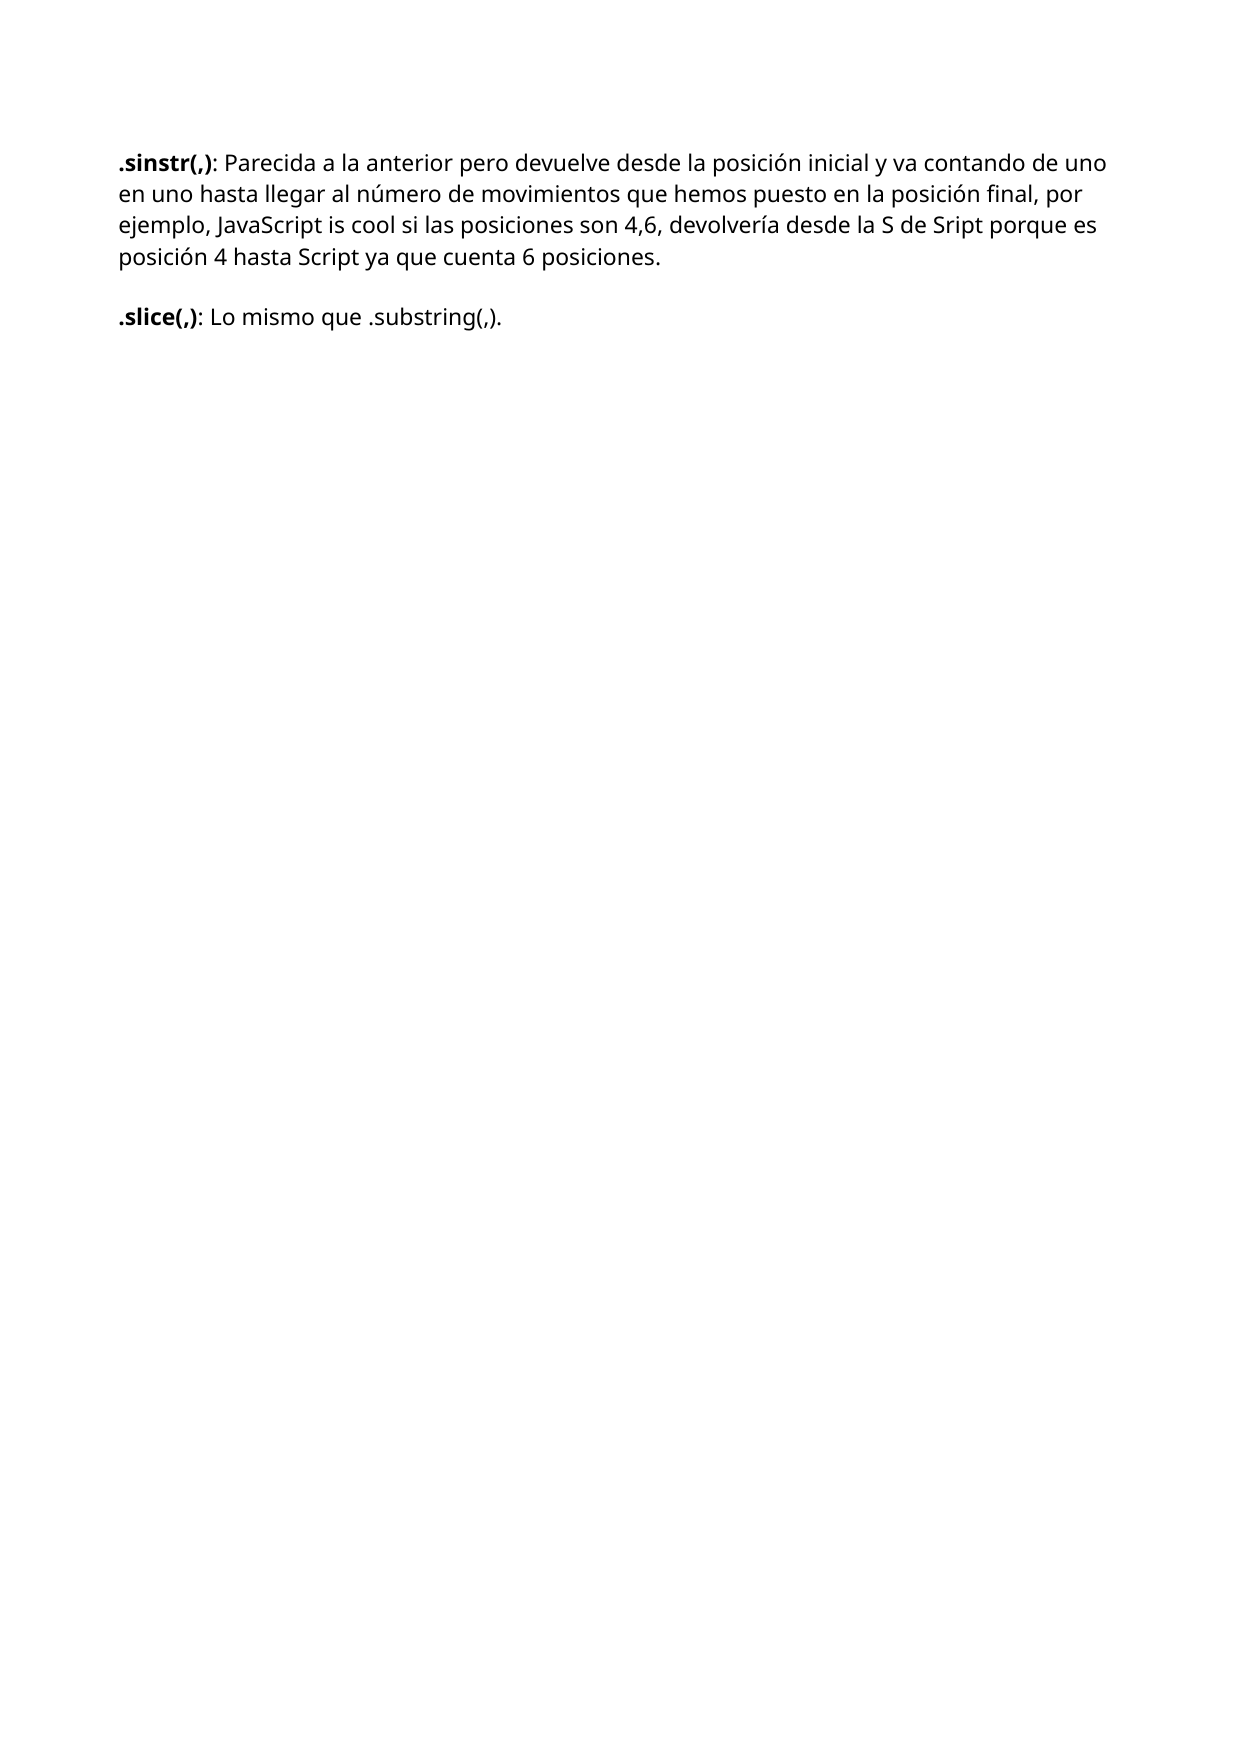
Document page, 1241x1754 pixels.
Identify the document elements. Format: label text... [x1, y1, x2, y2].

text .slice(,): Lo mismo que .substring(,). [118, 301, 1122, 332]
text .sinstr(,): Parecida a la anterior pero devuelve desde la posición inicial y va contando de uno en uno hasta llegar al número de movimientos que hemos puesto en la posición final, por ejemplo, JavaScript is cool si las posiciones son 4,6, devolvería desde la S de Sript porque es posición 4 hasta Script ya que cuenta 6 posiciones. [118, 147, 1122, 272]
